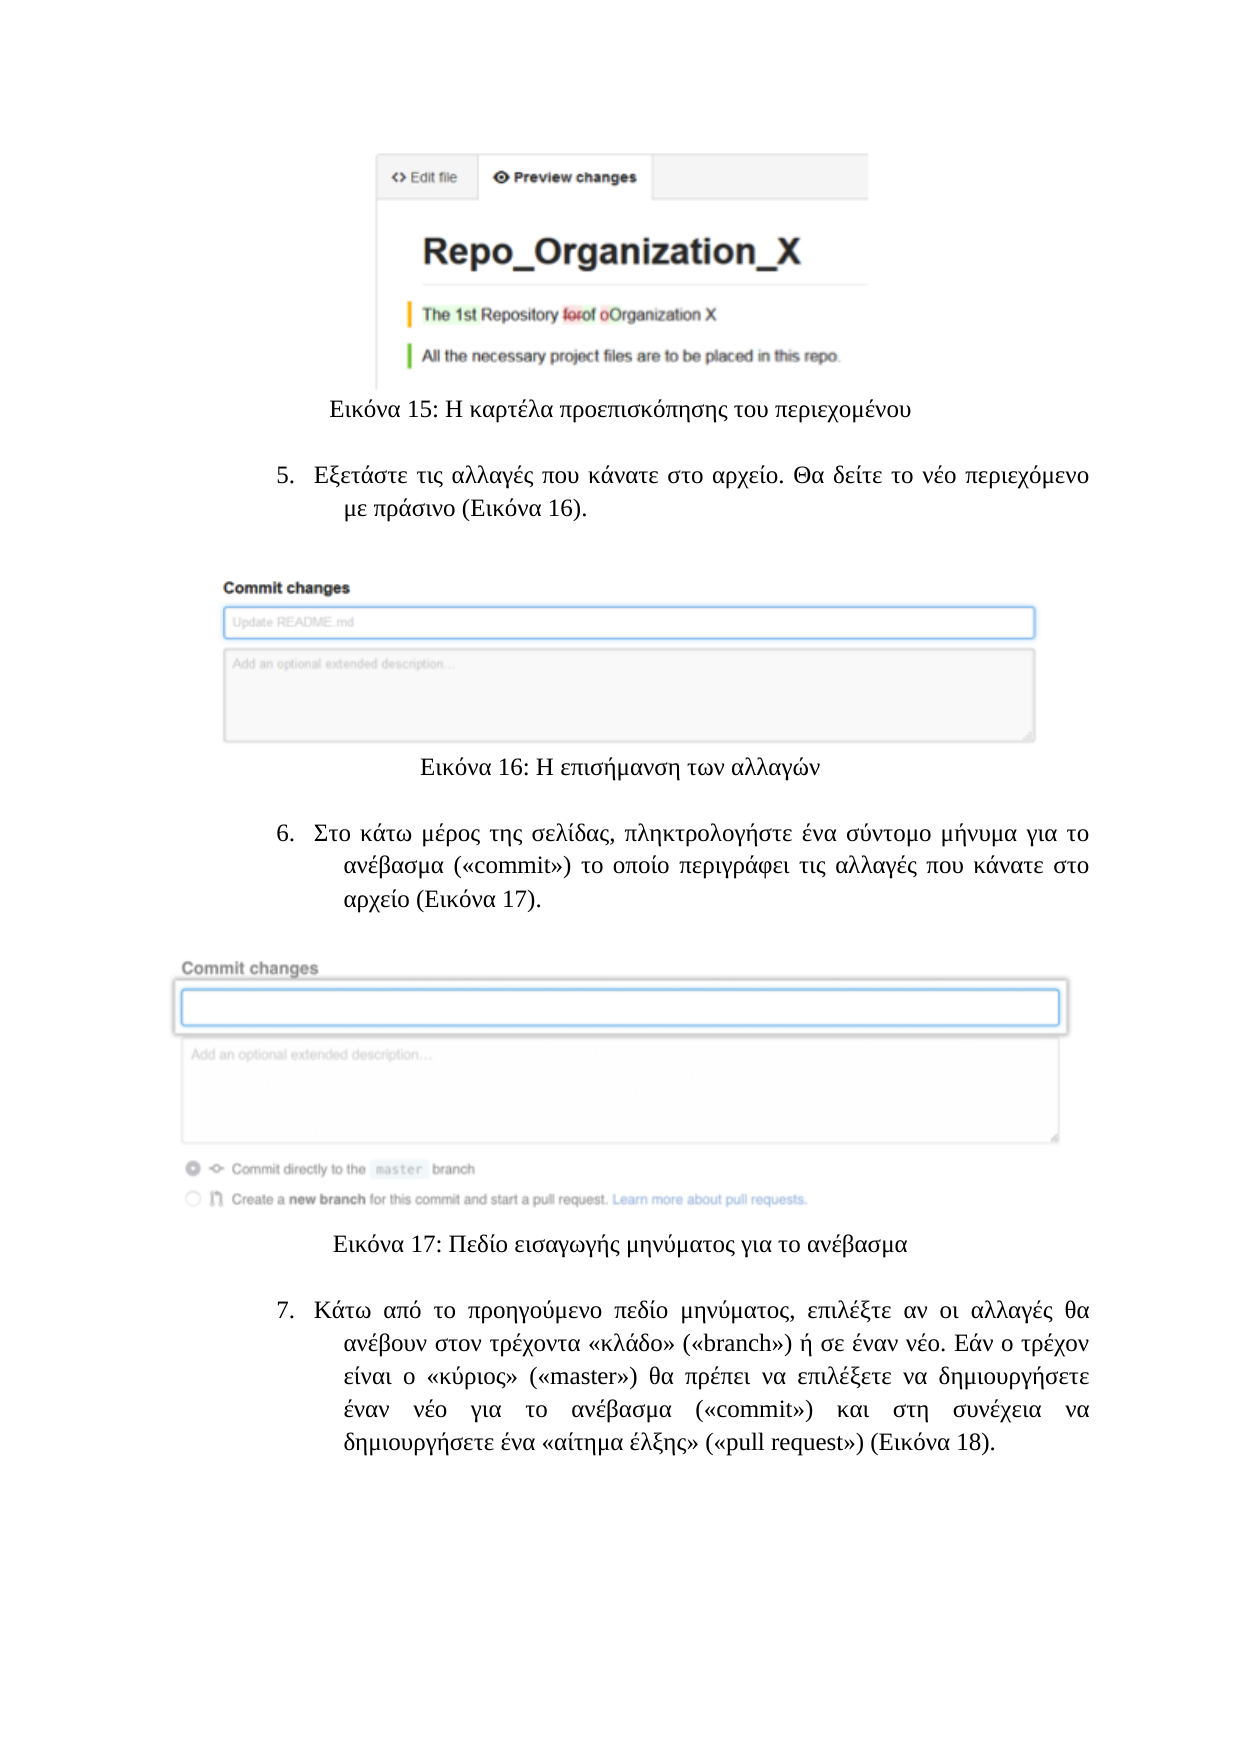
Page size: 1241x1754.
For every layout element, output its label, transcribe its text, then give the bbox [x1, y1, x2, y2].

list Κάτω από το προηγούμενο πεδίο μηνύματος, επιλέξτε αν οι αλλαγές θα ανέβουν στον τρέχοντα «κλάδο» («branch») ή σε έναν νέο. Εάν ο τρέχον είναι ο «κύριος» («master») θα πρέπει να επιλέξετε να δημιουργήσετε έναν νέο για το ανέβασμα («commit») και στη συνέχεια να δημιουργήσετε ένα «αίτημα έλξης» («pull request») (Εικόνα 18). [276, 1295, 1091, 1456]
text Εικόνα 17: Πεδίο εισαγωγής μηνύματος για το ανέβασμα [150, 1229, 1091, 1258]
list Στο κάτω μέρος της σελίδας, πληκτρολογήστε ένα σύντομο μήνυμα για το ανέβασμα («commit») το οποίο περιγράφει τις αλλαγές που κάνατε στο αρχείο (Εικόνα 17). [276, 818, 1091, 912]
list Εξετάστε τις αλλαγές που κάνατε στο αρχείο. Θα δείτε το νέο περιεχόμενο με πράσινο (Εικόνα 16). [276, 461, 1091, 522]
text Εικόνα 16: Η επισήμανση των αλλαγών [150, 752, 1091, 780]
text Εικόνα 15: Η καρτέλα προεπισκόπησης του περιεχομένου [150, 394, 1091, 423]
